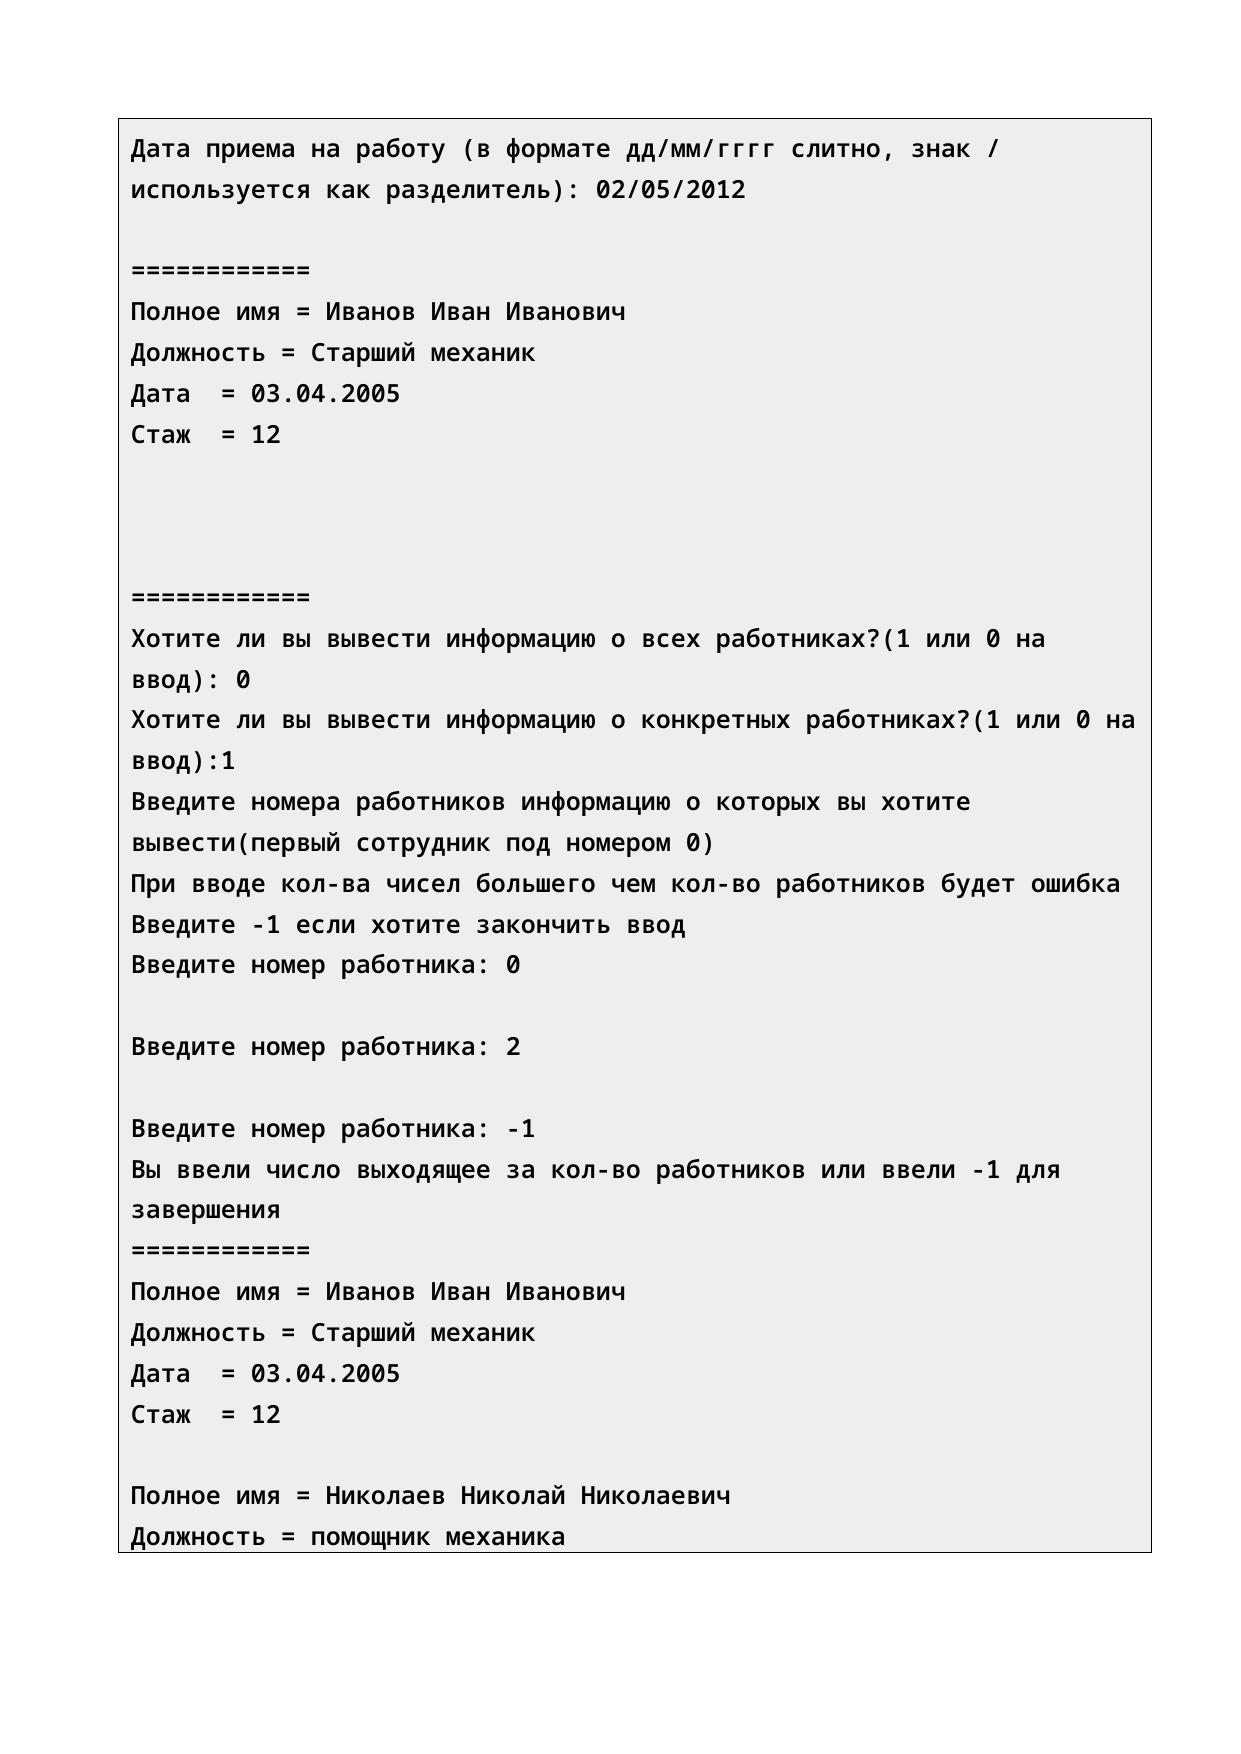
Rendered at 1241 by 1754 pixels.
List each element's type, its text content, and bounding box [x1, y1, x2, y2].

text Введите номер работника: -1 [119, 1098, 1151, 1139]
text Хотите ли вы вывести информацию о конкретных работниках?(1 или 0 на ввод):1 [119, 690, 1151, 771]
text Введите -1 если хотите закончить ввод [119, 894, 1151, 935]
text Полное имя = Николаев Николай Николаевич [119, 1466, 1151, 1506]
text ============ [119, 241, 1151, 281]
text Дата приема на работу (в формате дд/мм/гггг слитно, знак / используется как разделитель): 02/05/2012 [119, 119, 1151, 200]
text Введите номер работника: 0 [119, 935, 1151, 976]
text Полное имя = Иванов Иван Иванович [119, 1261, 1151, 1302]
text ============ [119, 567, 1151, 608]
text При вводе кол-ва чисел большего чем кол-во работников будет ошибка [119, 853, 1151, 894]
text Введите номер работника: 2 [119, 1016, 1151, 1057]
text Дата = 03.04.2005 [119, 363, 1151, 404]
text Введите номера работников информацию о которых вы хотите вывести(первый сотрудник под номером 0) [119, 771, 1151, 853]
text Стаж = 12 [119, 1384, 1151, 1425]
text Вы ввели число выходящее за кол-во работников или ввели -1 для завершения [119, 1139, 1151, 1221]
text Должность = Старший механик [119, 1302, 1151, 1343]
text Должность = помощник механика [119, 1506, 1151, 1552]
text Хотите ли вы вывести информацию о всех работниках?(1 или 0 на ввод): 0 [119, 608, 1151, 690]
text Дата = 03.04.2005 [119, 1343, 1151, 1384]
text Должность = Старший механик [119, 322, 1151, 363]
text ============ [119, 1221, 1151, 1261]
text Полное имя = Иванов Иван Иванович [119, 281, 1151, 322]
text Стаж = 12 [119, 404, 1151, 445]
